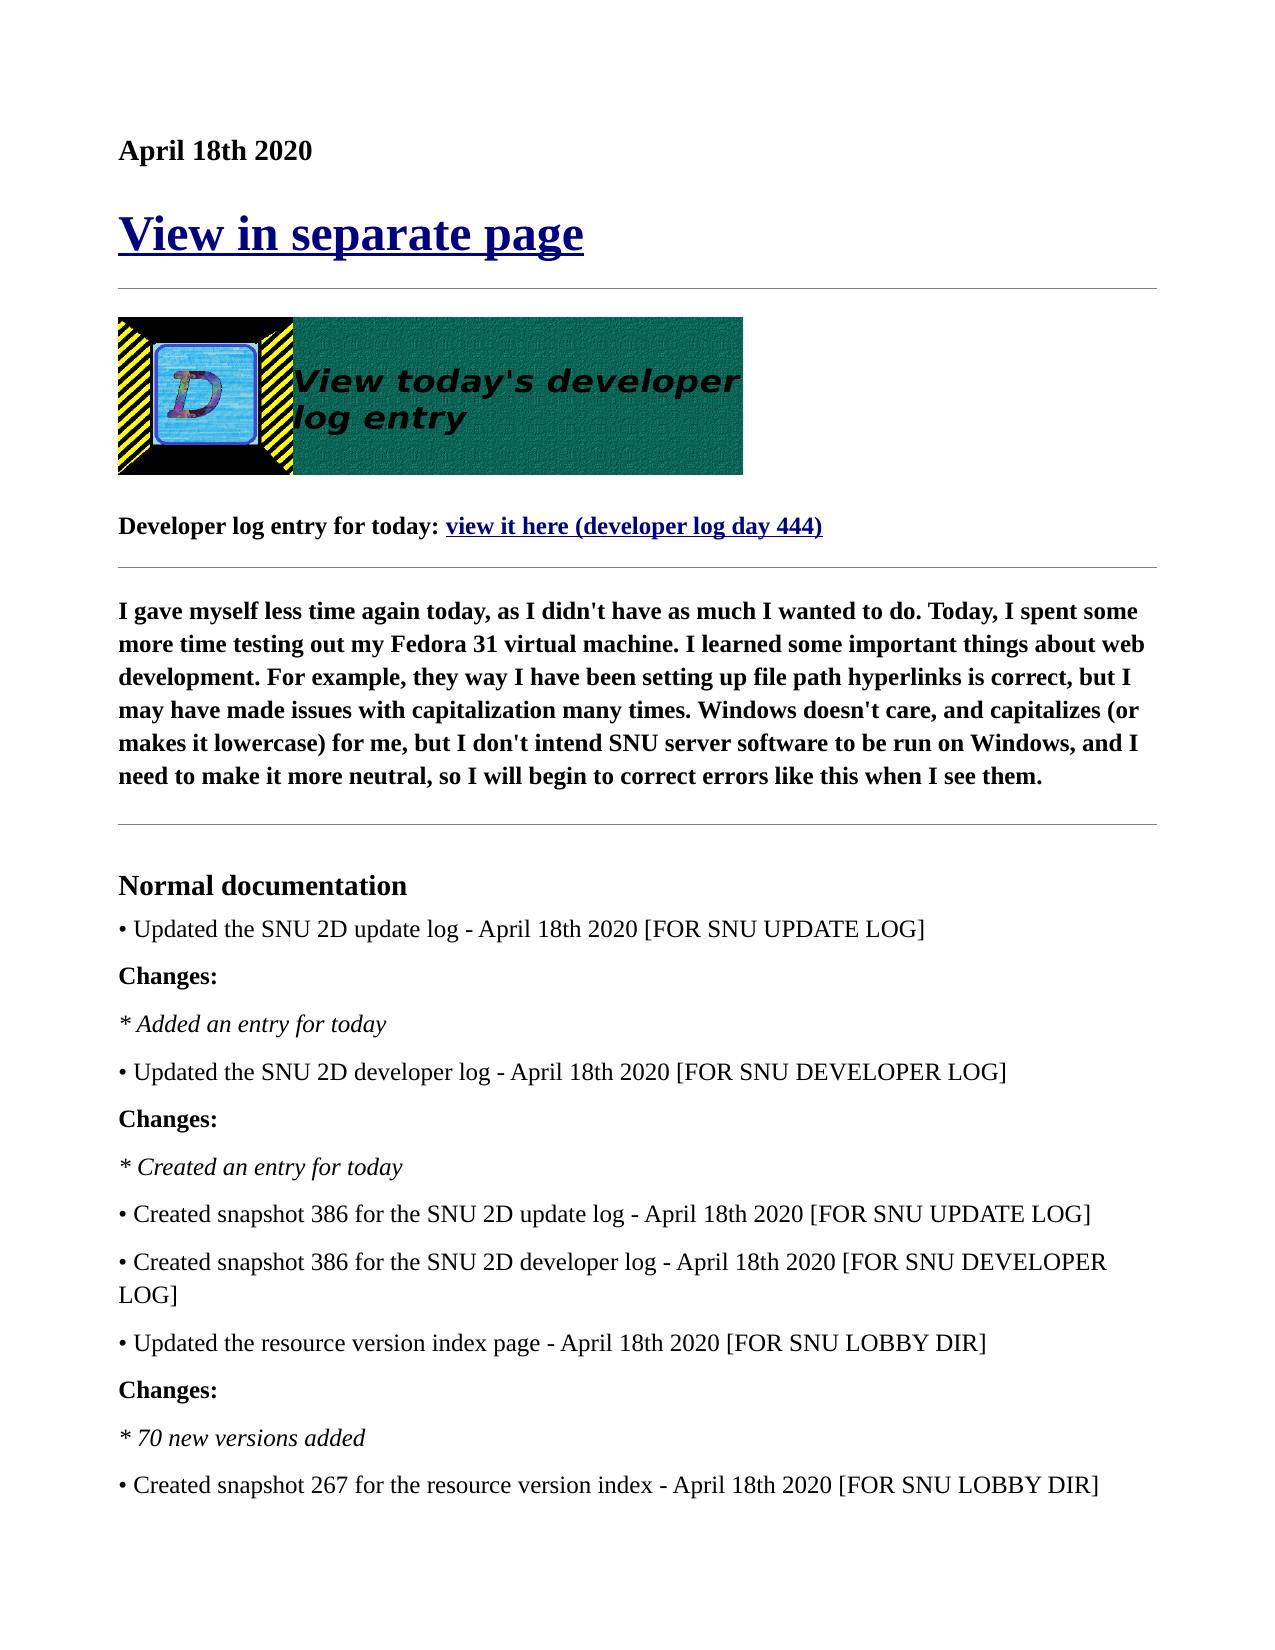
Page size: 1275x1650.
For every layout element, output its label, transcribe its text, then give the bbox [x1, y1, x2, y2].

text * Added an entry for today [118, 1009, 1157, 1038]
text • Created snapshot 386 for the SNU 2D developer log - April 18th 2020 [FOR SNU DEVELOPER LOG] [118, 1247, 1157, 1309]
text I gave myself less time again today, as I didn't have as much I wanted to do. Today, I spent some more time testing out my Fedora 31 virtual machine. I learned some important things about web development. For example, they way I have been setting up file path hyperlinks is correct, but I may have made issues with capitalization many times. Windows doesn't care, and capitalizes (or makes it lowercase) for me, but I don't intend SNU server software to be run on Windows, and I need to make it more neutral, so I will begin to correct errors like this when I see them. [118, 596, 1157, 790]
subtitle April 18th 2020 [118, 133, 1157, 166]
text * Created an entry for today [118, 1152, 1157, 1181]
text Changes: [118, 961, 1157, 990]
text • Created snapshot 386 for the SNU 2D update log - April 18th 2020 [FOR SNU UPDATE LOG] [118, 1199, 1157, 1228]
text • Updated the SNU 2D update log - April 18th 2020 [FOR SNU UPDATE LOG] [118, 914, 1157, 943]
text Changes: [118, 1104, 1157, 1133]
text • Updated the SNU 2D developer log - April 18th 2020 [FOR SNU DEVELOPER LOG] [118, 1057, 1157, 1085]
picture [118, 317, 744, 475]
text * 70 new versions added [118, 1423, 1157, 1452]
subtitle Developer log entry for today: view it here (developer log day 444) [118, 511, 1157, 540]
subtitle Normal documentation [118, 868, 1157, 901]
text Changes: [118, 1375, 1157, 1404]
subtitle View in separate page [118, 204, 1157, 261]
text • Updated the resource version index page - April 18th 2020 [FOR SNU LOBBY DIR] [118, 1328, 1157, 1356]
text • Created snapshot 267 for the resource version index - April 18th 2020 [FOR SNU LOBBY DIR] [118, 1471, 1157, 1499]
